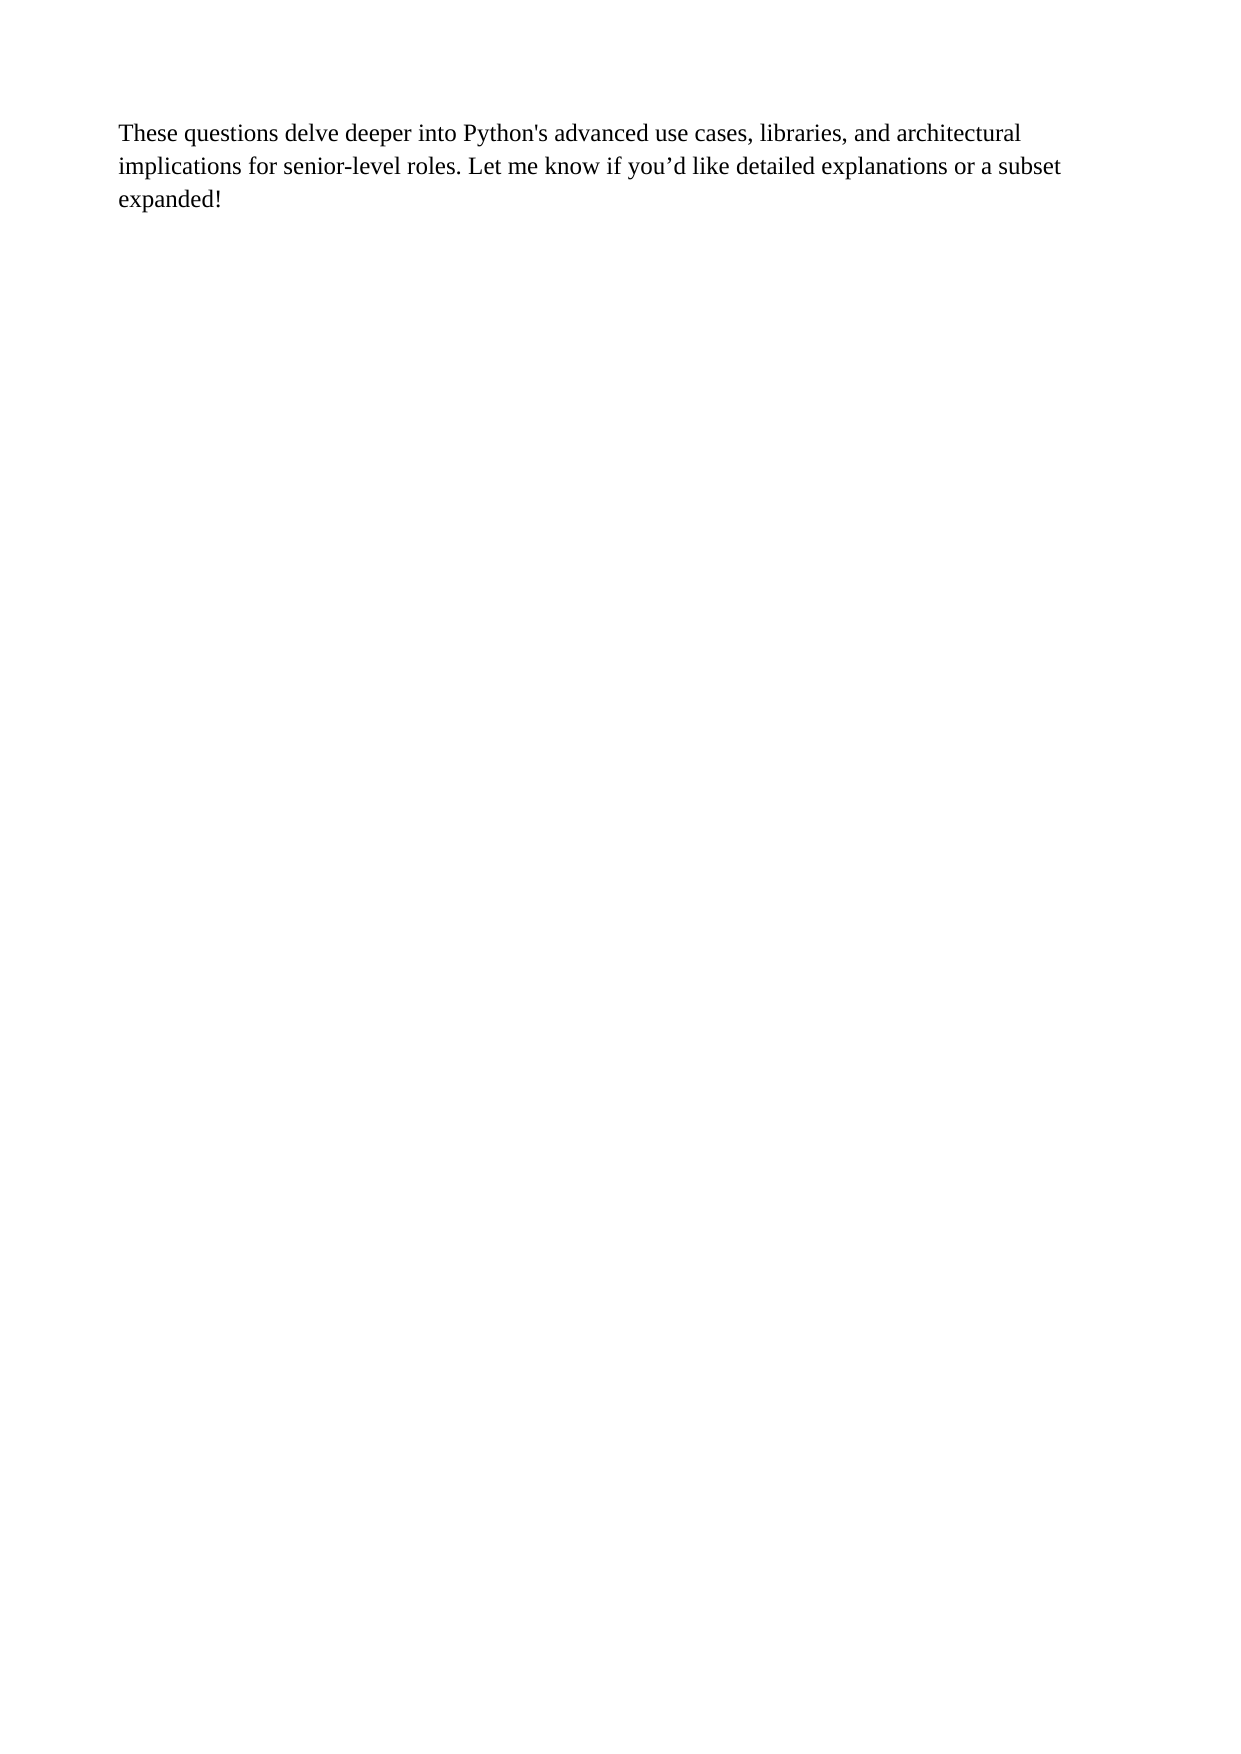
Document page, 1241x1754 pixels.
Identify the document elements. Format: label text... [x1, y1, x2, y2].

text These questions delve deeper into Python's advanced use cases, libraries, and architectural implications for senior-level roles. Let me know if you’d like detailed explanations or a subset expanded! [118, 118, 1122, 213]
